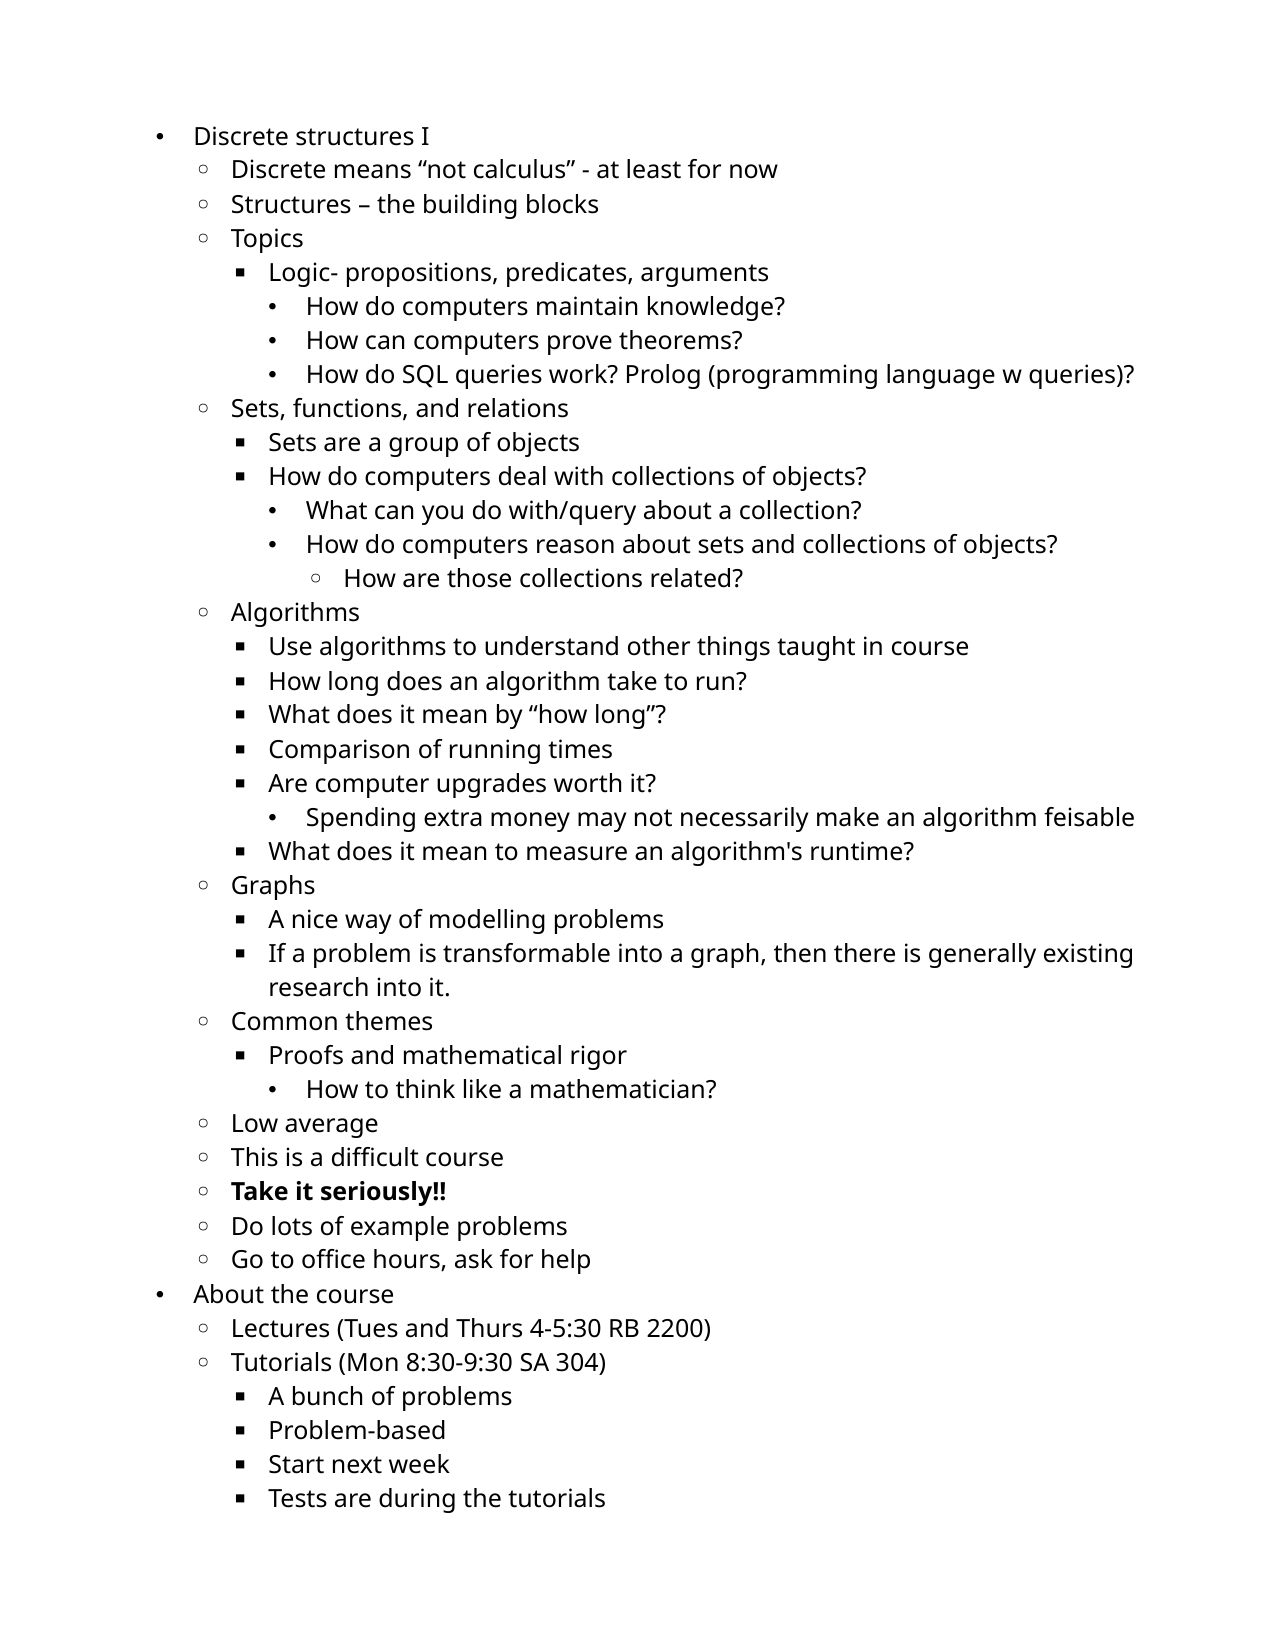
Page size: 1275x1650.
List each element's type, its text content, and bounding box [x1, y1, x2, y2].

list Discrete structures I [156, 118, 1157, 152]
list Go to office hours, ask for help [193, 1242, 1157, 1276]
list Common themes [193, 1004, 1157, 1038]
list What does it mean to measure an algorithm's runtime? [231, 833, 1157, 867]
list Logic- propositions, predicates, arguments [231, 254, 1157, 288]
list Tests are during the tutorials [231, 1481, 1157, 1515]
list How to think like a mathematician? [268, 1072, 1157, 1106]
list Start next week [231, 1447, 1157, 1481]
list Problem-based [231, 1412, 1157, 1447]
list Low average [193, 1106, 1157, 1140]
list A nice way of modelling problems [231, 902, 1157, 936]
list How do computers reason about sets and collections of objects? [268, 527, 1157, 561]
list Discrete means “not calculus” - at least for now [193, 152, 1157, 186]
list How do SQL queries work? Prolog (programming language w queries)? [268, 357, 1157, 391]
list Structures – the building blocks [193, 186, 1157, 220]
list This is a difficult course [193, 1140, 1157, 1174]
list Sets are a group of objects [231, 425, 1157, 459]
list Comparison of running times [231, 731, 1157, 765]
list Are computer upgrades worth it? [231, 765, 1157, 799]
list How can computers prove theorems? [268, 322, 1157, 357]
list Graphs [193, 867, 1157, 902]
list A bunch of problems [231, 1378, 1157, 1412]
list Algorithms [193, 595, 1157, 629]
list About the course [156, 1276, 1157, 1310]
list How do computers maintain knowledge? [268, 288, 1157, 322]
list Tutorials (Mon 8:30-9:30 SA 304) [193, 1344, 1157, 1378]
list Take it seriously!! [193, 1174, 1157, 1208]
list Spending extra money may not necessarily make an algorithm feisable [268, 799, 1157, 833]
list If a problem is transformable into a graph, then there is generally existing research into it. [231, 936, 1157, 1004]
list Use algorithms to understand other things taught in course [231, 629, 1157, 663]
list Proofs and mathematical rigor [231, 1038, 1157, 1072]
list Lectures (Tues and Thurs 4-5:30 RB 2200) [193, 1310, 1157, 1344]
list What does it mean by “how long”? [231, 697, 1157, 731]
list How are those collections related? [306, 561, 1157, 595]
list How do computers deal with collections of objects? [231, 459, 1157, 493]
list What can you do with/query about a collection? [268, 493, 1157, 527]
list Sets, functions, and relations [193, 391, 1157, 425]
list Do lots of example problems [193, 1208, 1157, 1242]
list Topics [193, 220, 1157, 254]
list How long does an algorithm take to run? [231, 663, 1157, 697]
